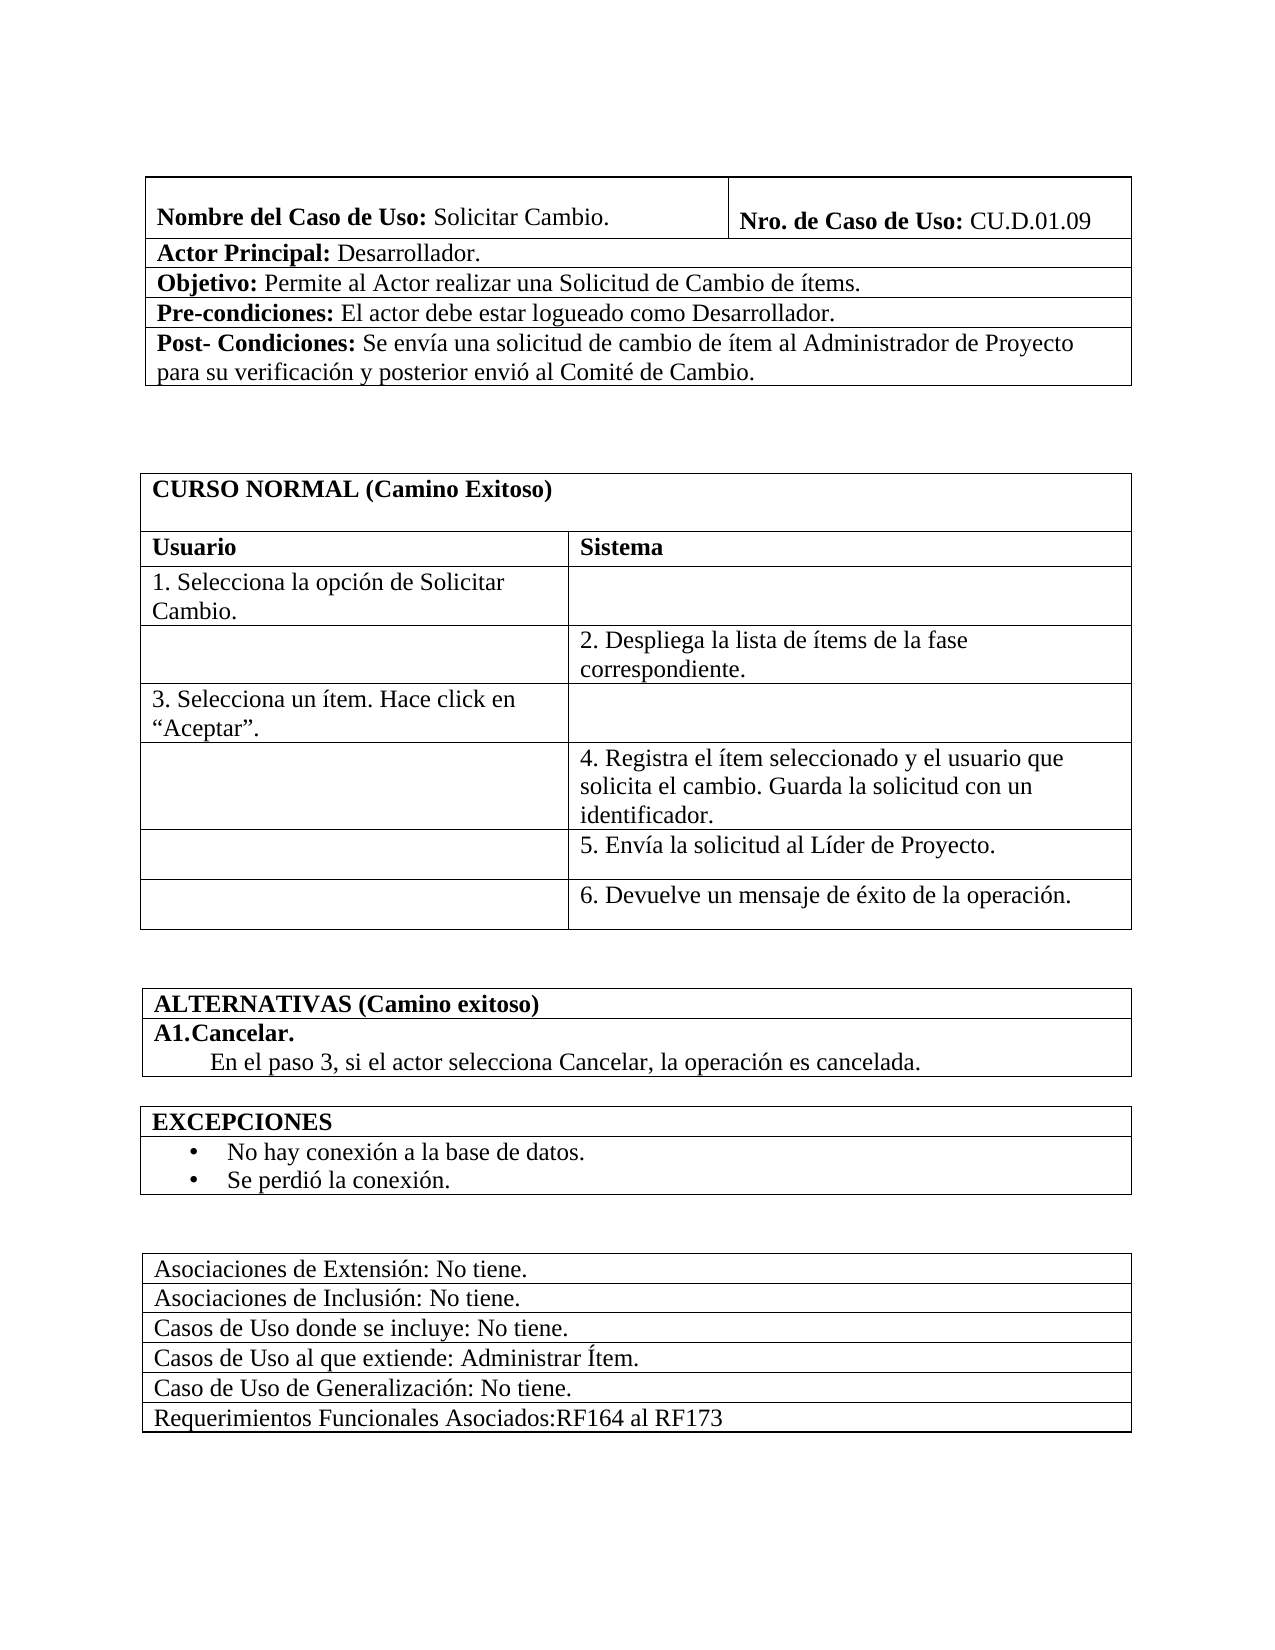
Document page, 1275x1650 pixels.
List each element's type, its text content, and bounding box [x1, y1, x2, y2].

table_cell Asociaciones de Inclusión: No tiene. [143, 1284, 1131, 1312]
table_header Nombre del Caso de Uso: Solicitar Cambio. [146, 178, 728, 237]
table_cell Pre-condiciones: El actor debe estar logueado como Desarrollador. [146, 298, 1131, 327]
table_cell Post- Condiciones: Se envía una solicitud de cambio de ítem al Administrador de Proyecto para su verificación y posterior envió al Comité de Cambio. [146, 328, 1131, 385]
table_cell 2. Despliega la lista de ítems de la fase correspondiente. [569, 626, 1131, 683]
table_cell 1. Selecciona la opción de Solicitar Cambio. [141, 567, 568, 624]
table_cell Objetivo: Permite al Actor realizar una Solicitud de Cambio de ítems. [146, 268, 1131, 297]
table_cell [569, 567, 1131, 624]
table_cell Caso de Uso de Generalización: No tiene. [143, 1373, 1131, 1402]
table_cell [141, 830, 568, 879]
table_cell Casos de Uso al que extiende: Administrar Ítem. [143, 1343, 1131, 1372]
table_header ALTERNATIVAS (Camino exitoso) [143, 989, 1131, 1017]
table_cell 5. Envía la solicitud al Líder de Proyecto. [569, 830, 1131, 879]
table_header EXCEPCIONES [141, 1107, 1131, 1136]
table_cell 6. Devuelve un mensaje de éxito de la operación. [569, 880, 1131, 929]
table_cell 4. Registra el ítem seleccionado y el usuario que solicita el cambio. Guarda la solicitud con un identificador. [569, 743, 1131, 829]
table_cell Actor Principal: Desarrollador. [146, 239, 1131, 267]
table_cell [141, 880, 568, 929]
table_cell Casos de Uso donde se incluye: No tiene. [143, 1313, 1131, 1342]
table_cell Requerimientos Funcionales Asociados:RF164 al RF173 [143, 1403, 1131, 1431]
table_cell [141, 626, 568, 683]
table_cell Sistema [569, 532, 1131, 566]
table_cell [569, 684, 1131, 742]
table_header Nro. de Caso de Uso: CU.D.01.09 [729, 178, 1131, 237]
table_cell [141, 743, 568, 829]
table_cell Cancelar. En el paso 3, si el actor selecciona Cancelar, la operación es cancelada. [143, 1019, 1131, 1076]
table_header CURSO NORMAL (Camino Exitoso) [141, 474, 1131, 531]
table_cell 3. Selecciona un ítem. Hace click en “Aceptar”. [141, 684, 568, 742]
table_header Asociaciones de Extensión: No tiene. [143, 1254, 1131, 1282]
table_cell No hay conexión a la base de datos. Se perdió la conexión. [141, 1137, 1131, 1194]
table_cell Usuario [141, 532, 568, 566]
